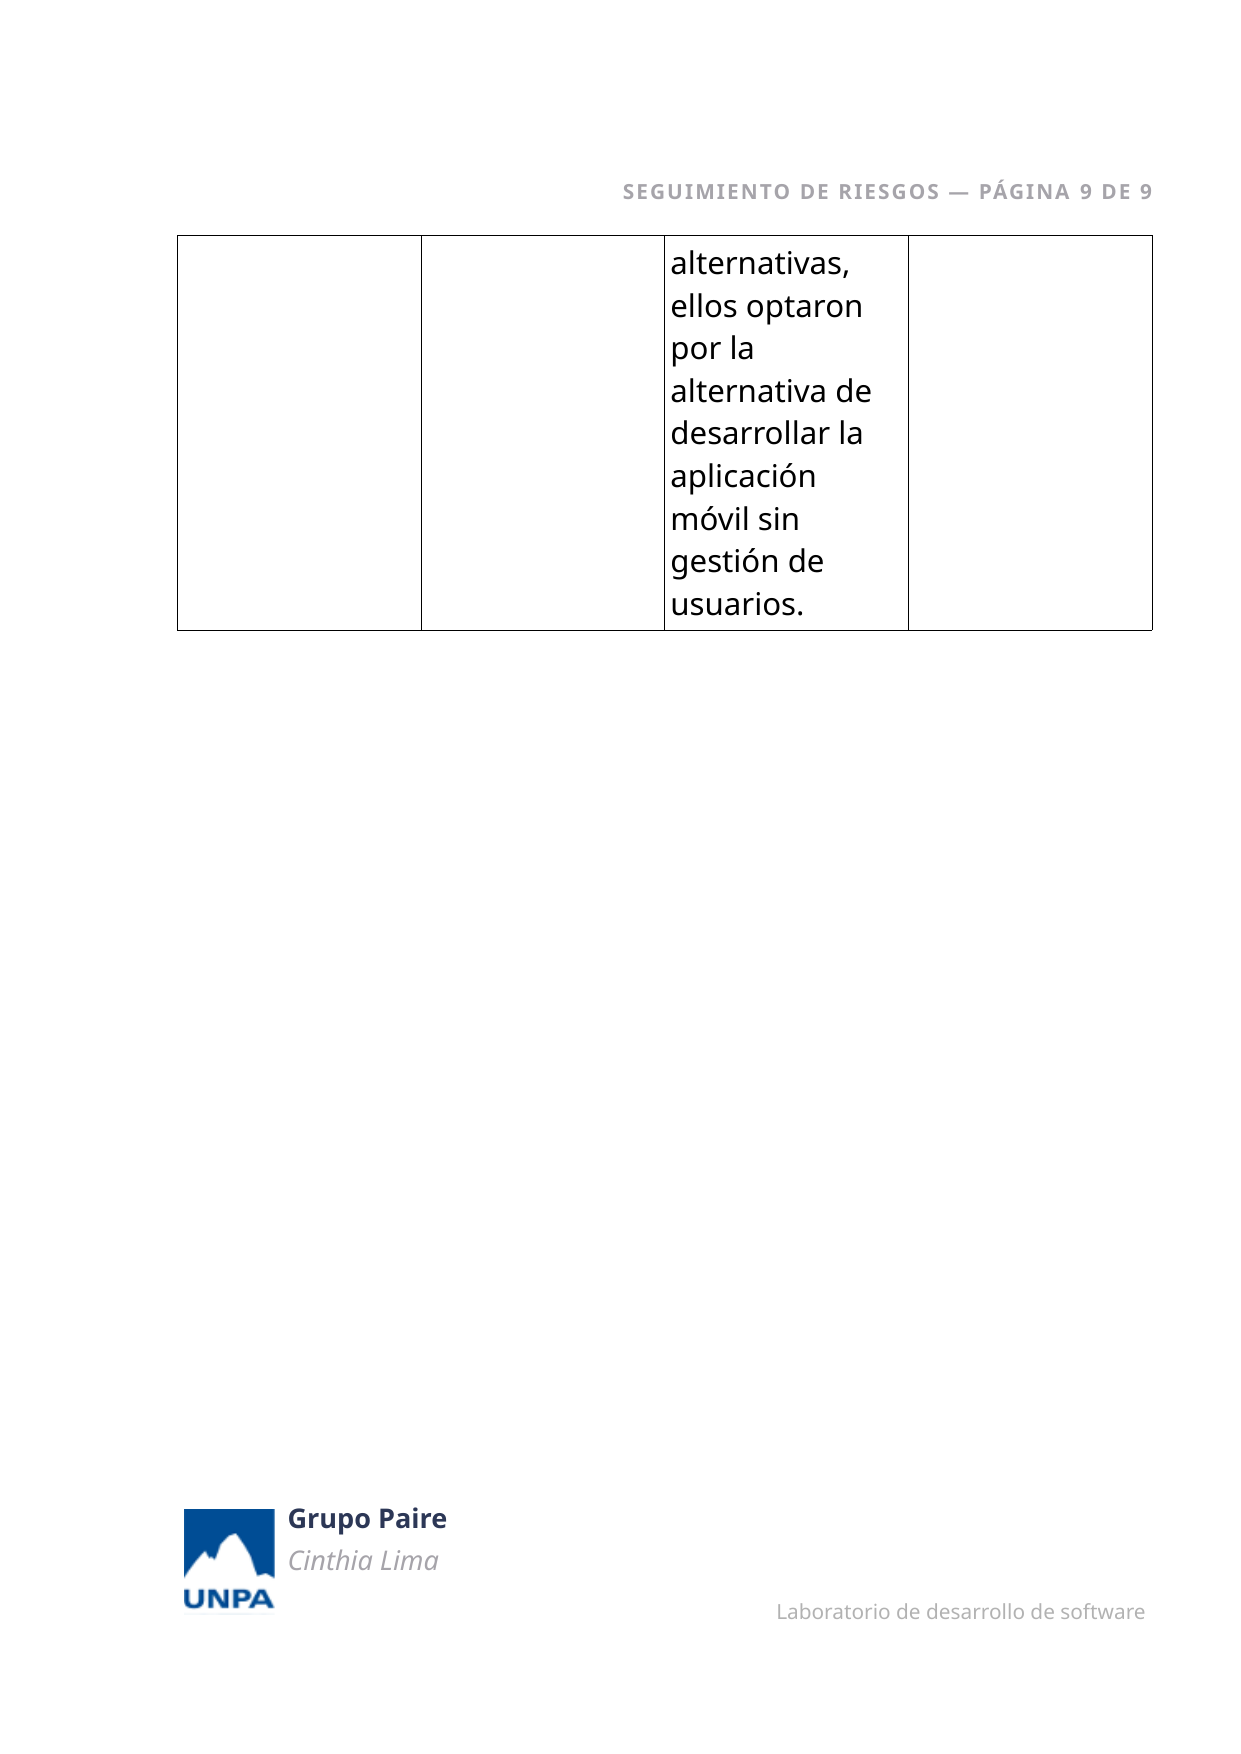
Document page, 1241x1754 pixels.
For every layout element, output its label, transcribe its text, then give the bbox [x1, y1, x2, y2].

table_cell [909, 236, 1152, 630]
table_cell [422, 236, 664, 630]
table_cell alternativas, ellos optaron por la alternativa de desarrollar la aplicación móvil sin gestión de usuarios. [665, 236, 908, 630]
table_cell [178, 236, 421, 630]
picture [184, 1509, 275, 1615]
